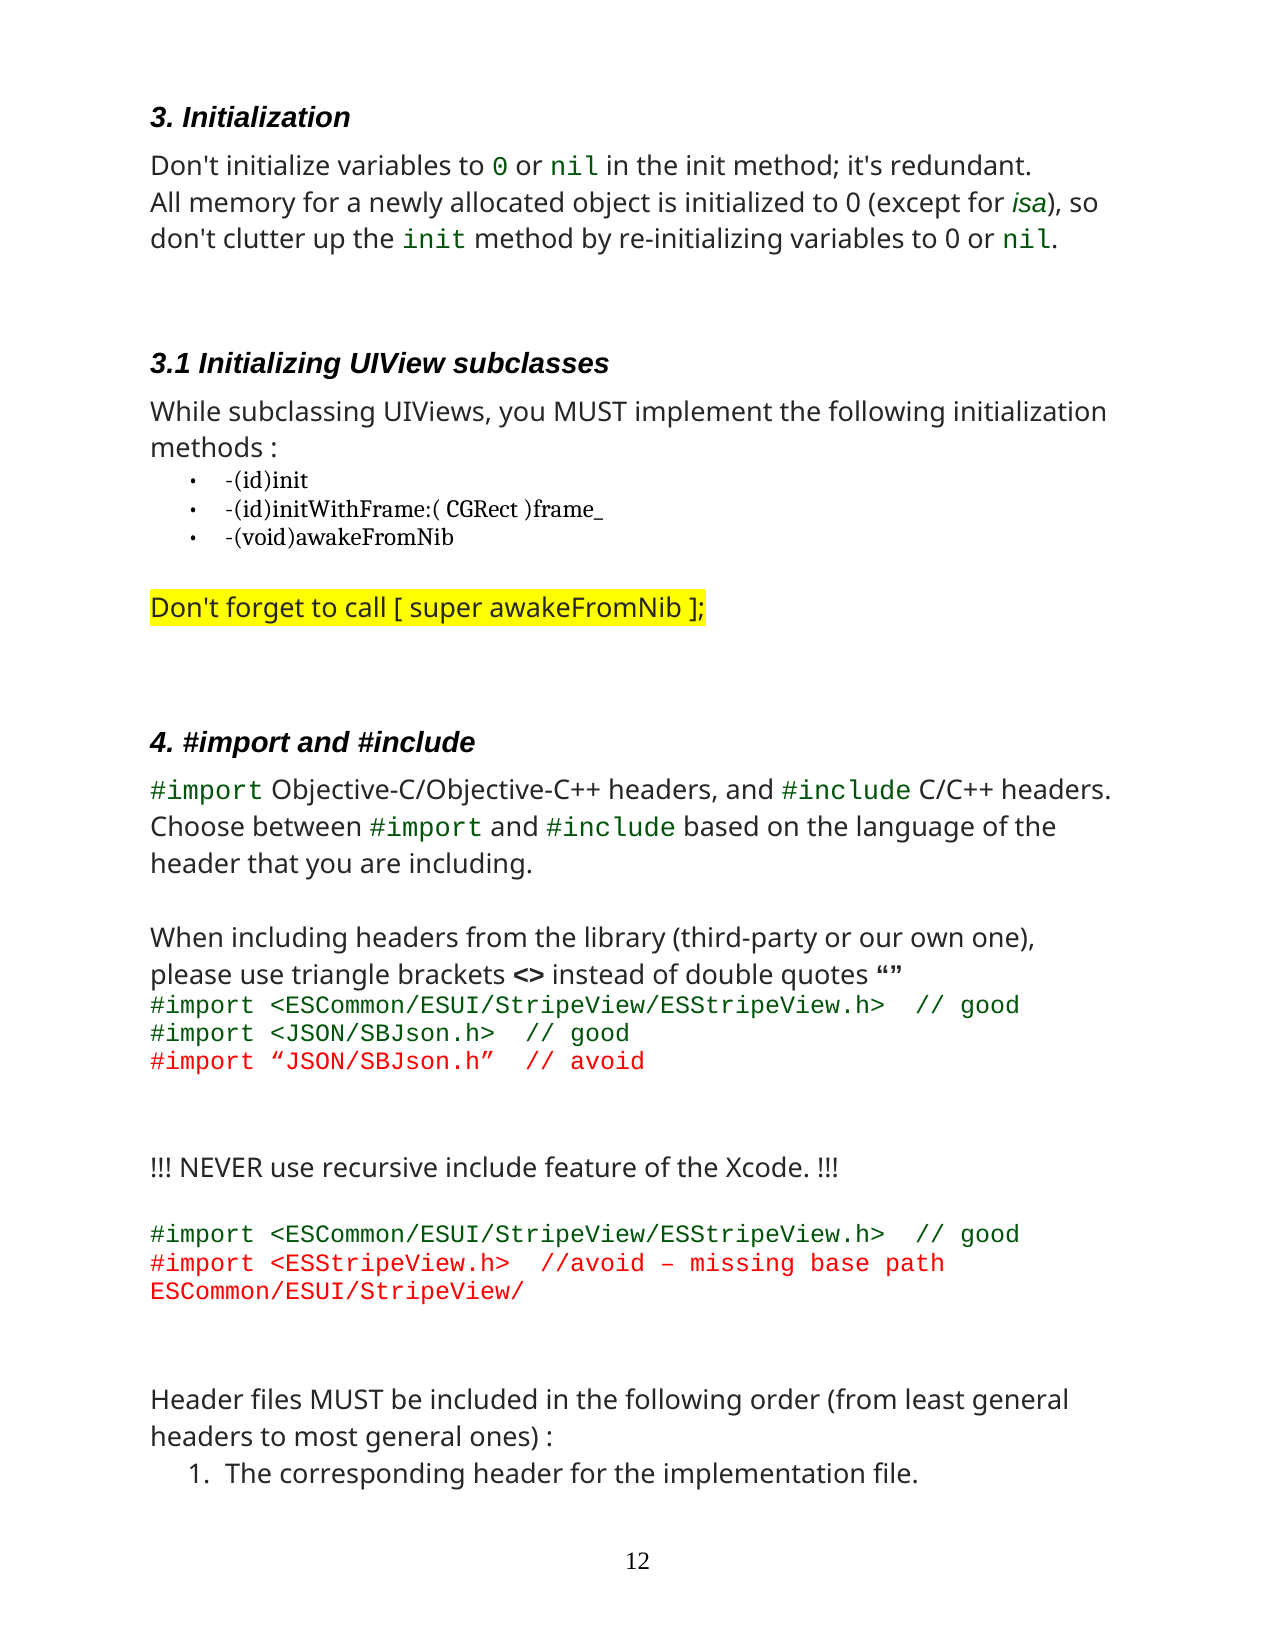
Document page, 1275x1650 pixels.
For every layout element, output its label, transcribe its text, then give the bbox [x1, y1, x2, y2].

text When including headers from the library (third-party or our own one), please use triangle brackets <> instead of double quotes “” [150, 918, 1125, 992]
text Don't initialize variables to 0 or nil in the init method; it's redundant. [150, 146, 1125, 183]
text While subclassing UIViews, you MUST implement the following initialization methods : [150, 392, 1125, 466]
text Header files MUST be included in the following order (from least general headers to most general ones) : [150, 1381, 1125, 1454]
list -(void)awakeFromNib [187, 523, 1125, 552]
text Choose between #import and #include based on the language of the header that you are including. [150, 808, 1125, 882]
list -(id)initWithFrame:( CGRect )frame_ [187, 494, 1125, 523]
subtitle 3. Initialization [150, 100, 1125, 133]
text #import Objective-C/Objective-C++ headers, and #include C/C++ headers. [150, 771, 1125, 808]
list -(id)init [187, 466, 1125, 494]
text #import “JSON/SBJson.h” // avoid [150, 1049, 1125, 1077]
text Don't forget to call [ super awakeFromNib ]; [150, 589, 1125, 626]
text #import <JSON/SBJson.h> // good [150, 1021, 1125, 1049]
list The corresponding header for the implementation file. [187, 1454, 1125, 1491]
text #import <ESCommon/ESUI/StripeView/ESStripeView.h> // good [150, 1222, 1125, 1250]
text All memory for a newly allocated object is initialized to 0 (except for isa), so don't clutter up the init method by re-initializing variables to 0 or nil. [150, 183, 1125, 257]
text #import <ESCommon/ESUI/StripeView/ESStripeView.h> // good [150, 992, 1125, 1021]
text !!! NEVER use recursive include feature of the Xcode. !!! [150, 1148, 1125, 1185]
subtitle 4. #import and #include [150, 724, 1125, 758]
subtitle 3.1 Initializing UIView subclasses [150, 346, 1125, 379]
text #import <ESStripeView.h> //avoid – missing base path ESCommon/ESUI/StripeView/ [150, 1250, 1125, 1307]
